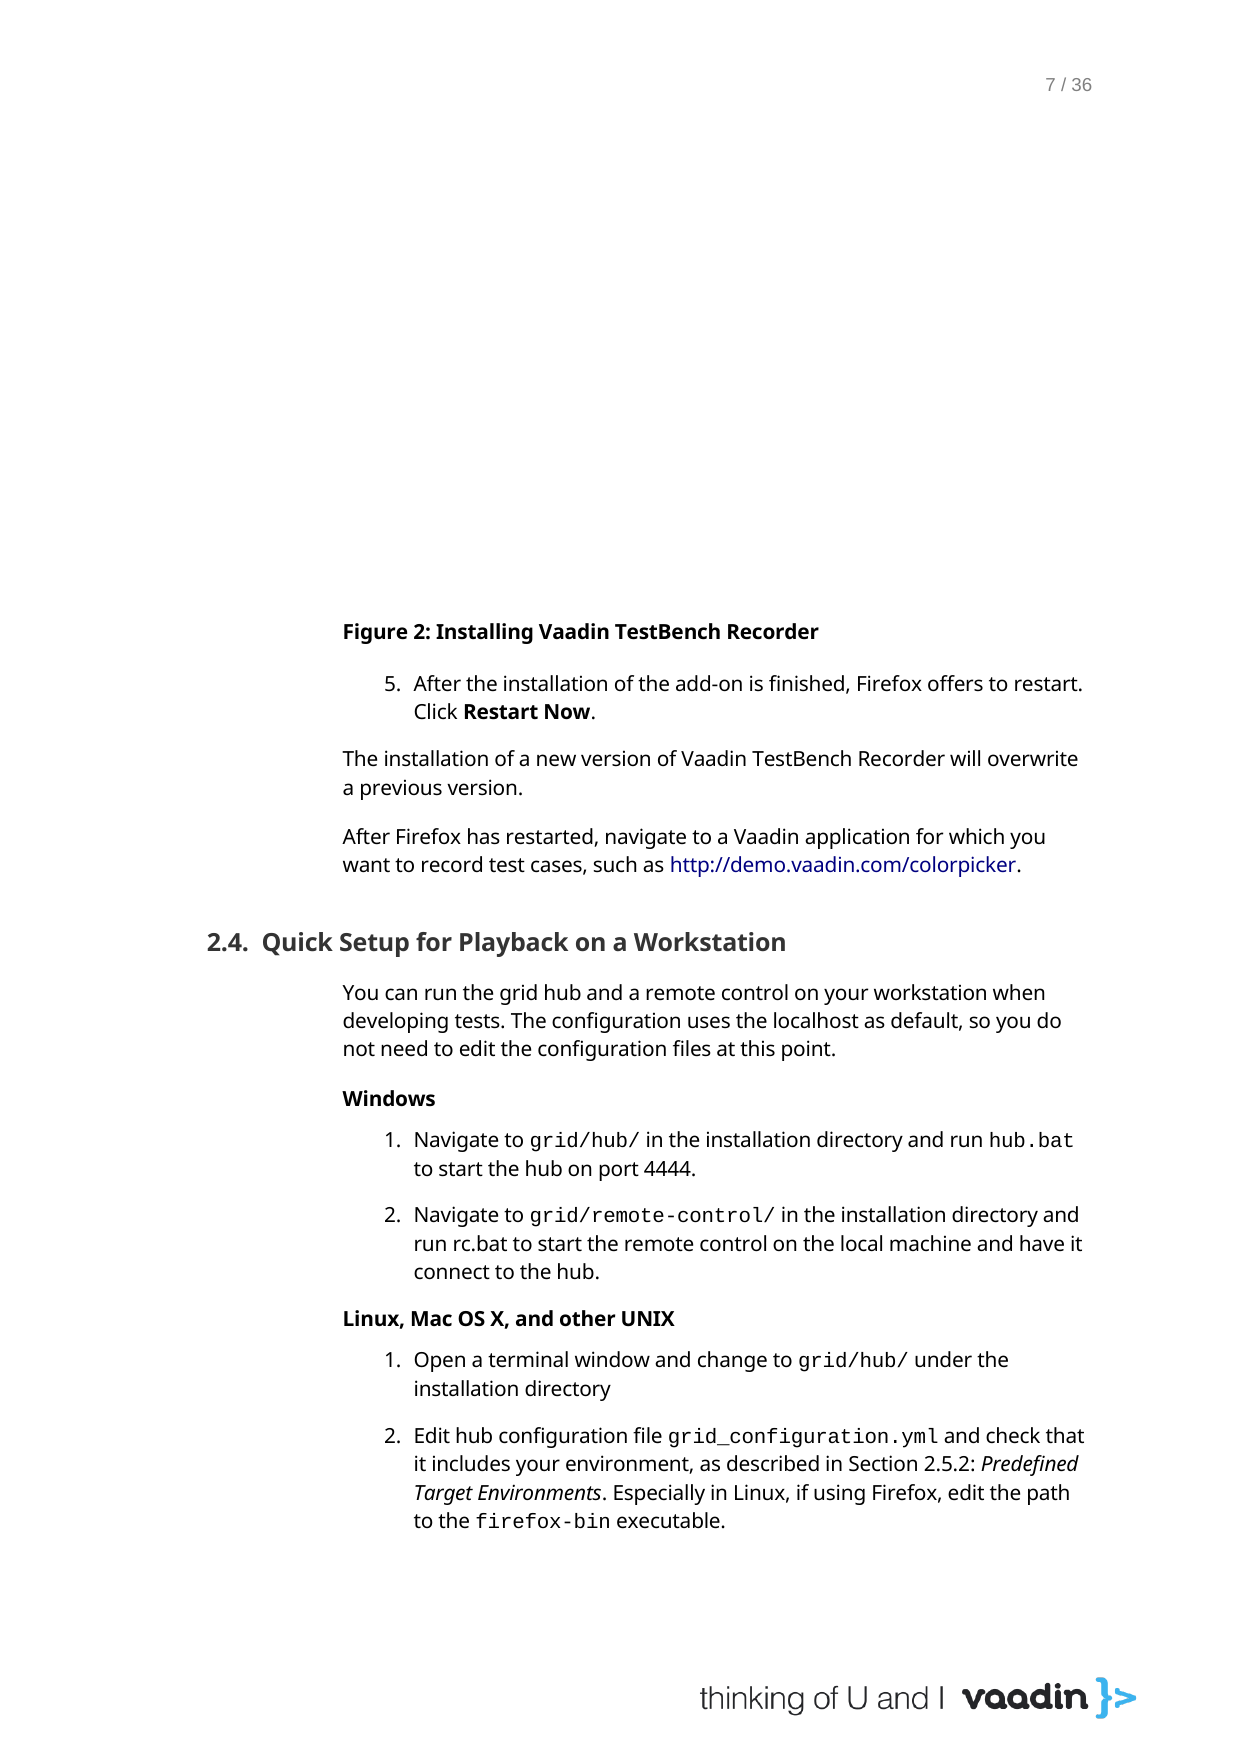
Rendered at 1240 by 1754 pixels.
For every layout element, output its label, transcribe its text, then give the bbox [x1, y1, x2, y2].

text The installation of a new version of Vaadin TestBench Recorder will overwrite a previous version. [342, 744, 1092, 801]
list Navigate to grid/remote-control/ in the installation directory and run rc.bat to start the remote control on the local machine and have it connect to the hub. [384, 1200, 1092, 1286]
text Windows [342, 1084, 1092, 1112]
text Linux, Mac OS X, and other UNIX [342, 1304, 1092, 1333]
text After Firefox has restarted, navigate to a Vaadin application for which you want to record test cases, such as http://demo.vaadin.com/colorpicker. [342, 822, 1092, 879]
list Edit hub configuration file grid_configuration.yml and check that it includes your environment, as described in Section 2.5.2: Predefined Target Environments. Especially in Linux, if using Firefox, edit the path to the firefox-bin executable. [384, 1421, 1092, 1535]
picture [699, 1673, 1139, 1721]
list Open a terminal window and change to grid/hub/ under the installation directory [384, 1346, 1092, 1403]
subtitle Quick Setup for Playback on a Workstation [207, 925, 1092, 959]
text You can run the grid hub and a remote control on your workstation when developing tests. The configuration uses the localhost as default, so you do not need to edit the configuration files at this point. [342, 978, 1092, 1063]
list Navigate to grid/hub/ in the installation directory and run hub.bat to start the hub on port 4444. [384, 1125, 1092, 1182]
text Figure 2: Installing Vaadin TestBench Recorder [342, 617, 1092, 645]
list After the installation of the add-on is finished, Firefox offers to restart. Click Restart Now. [384, 669, 1092, 726]
